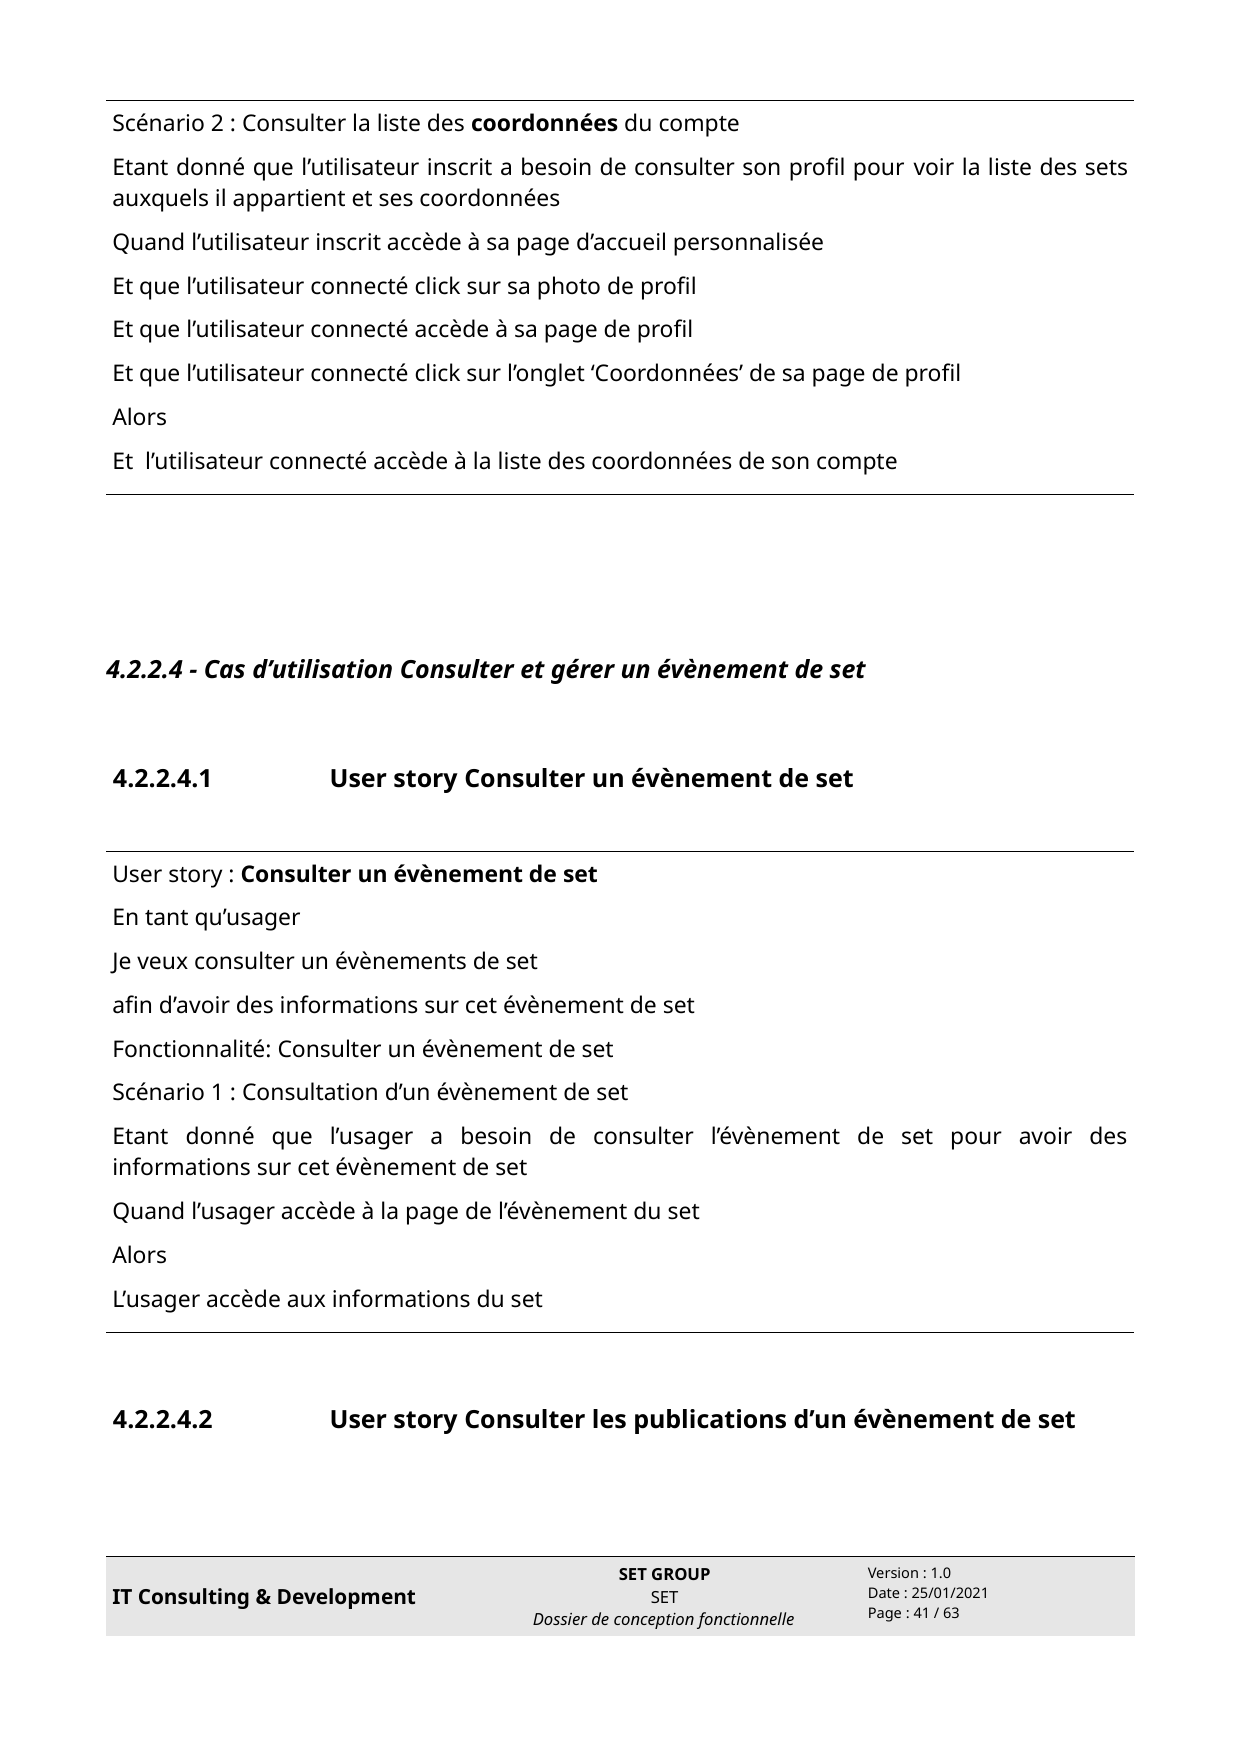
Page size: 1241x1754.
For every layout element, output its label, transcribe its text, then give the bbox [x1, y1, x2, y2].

subtitle User story Consulter les publications d’un évènement de set [106, 1402, 1134, 1436]
subtitle Cas d’utilisation Consulter et gérer un évènement de set [106, 651, 1134, 686]
table_header User story : Consulter un évènement de set En tant qu’usager Je veux consulter un évènements de set afin d’avoir des informations sur cet évènement de set Fonctionnalité: Consulter un évènement de set Scénario 1 : Consultation d’un évènement de set Etant donné que l’usager a besoin de consulter l’évènement de set pour avoir des informations sur cet évènement de set Quand l’usager accède à la page de l’évènement du set Alors L’usager accède aux informations du set [106, 852, 1134, 1332]
table_cell Scénario 2 : Consulter la liste des coordonnées du compte Etant donné que l’utilisateur inscrit a besoin de consulter son profil pour voir la liste des sets auxquels il appartient et ses coordonnées Quand l’utilisateur inscrit accède à sa page d’accueil personnalisée Et que l’utilisateur connecté click sur sa photo de profil Et que l’utilisateur connecté accède à sa page de profil Et que l’utilisateur connecté click sur l’onglet ‘Coordonnées’ de sa page de profil Alors Et l’utilisateur connecté accède à la liste des coordonnées de son compte [106, 101, 1134, 494]
subtitle User story Consulter un évènement de set [106, 761, 1134, 794]
